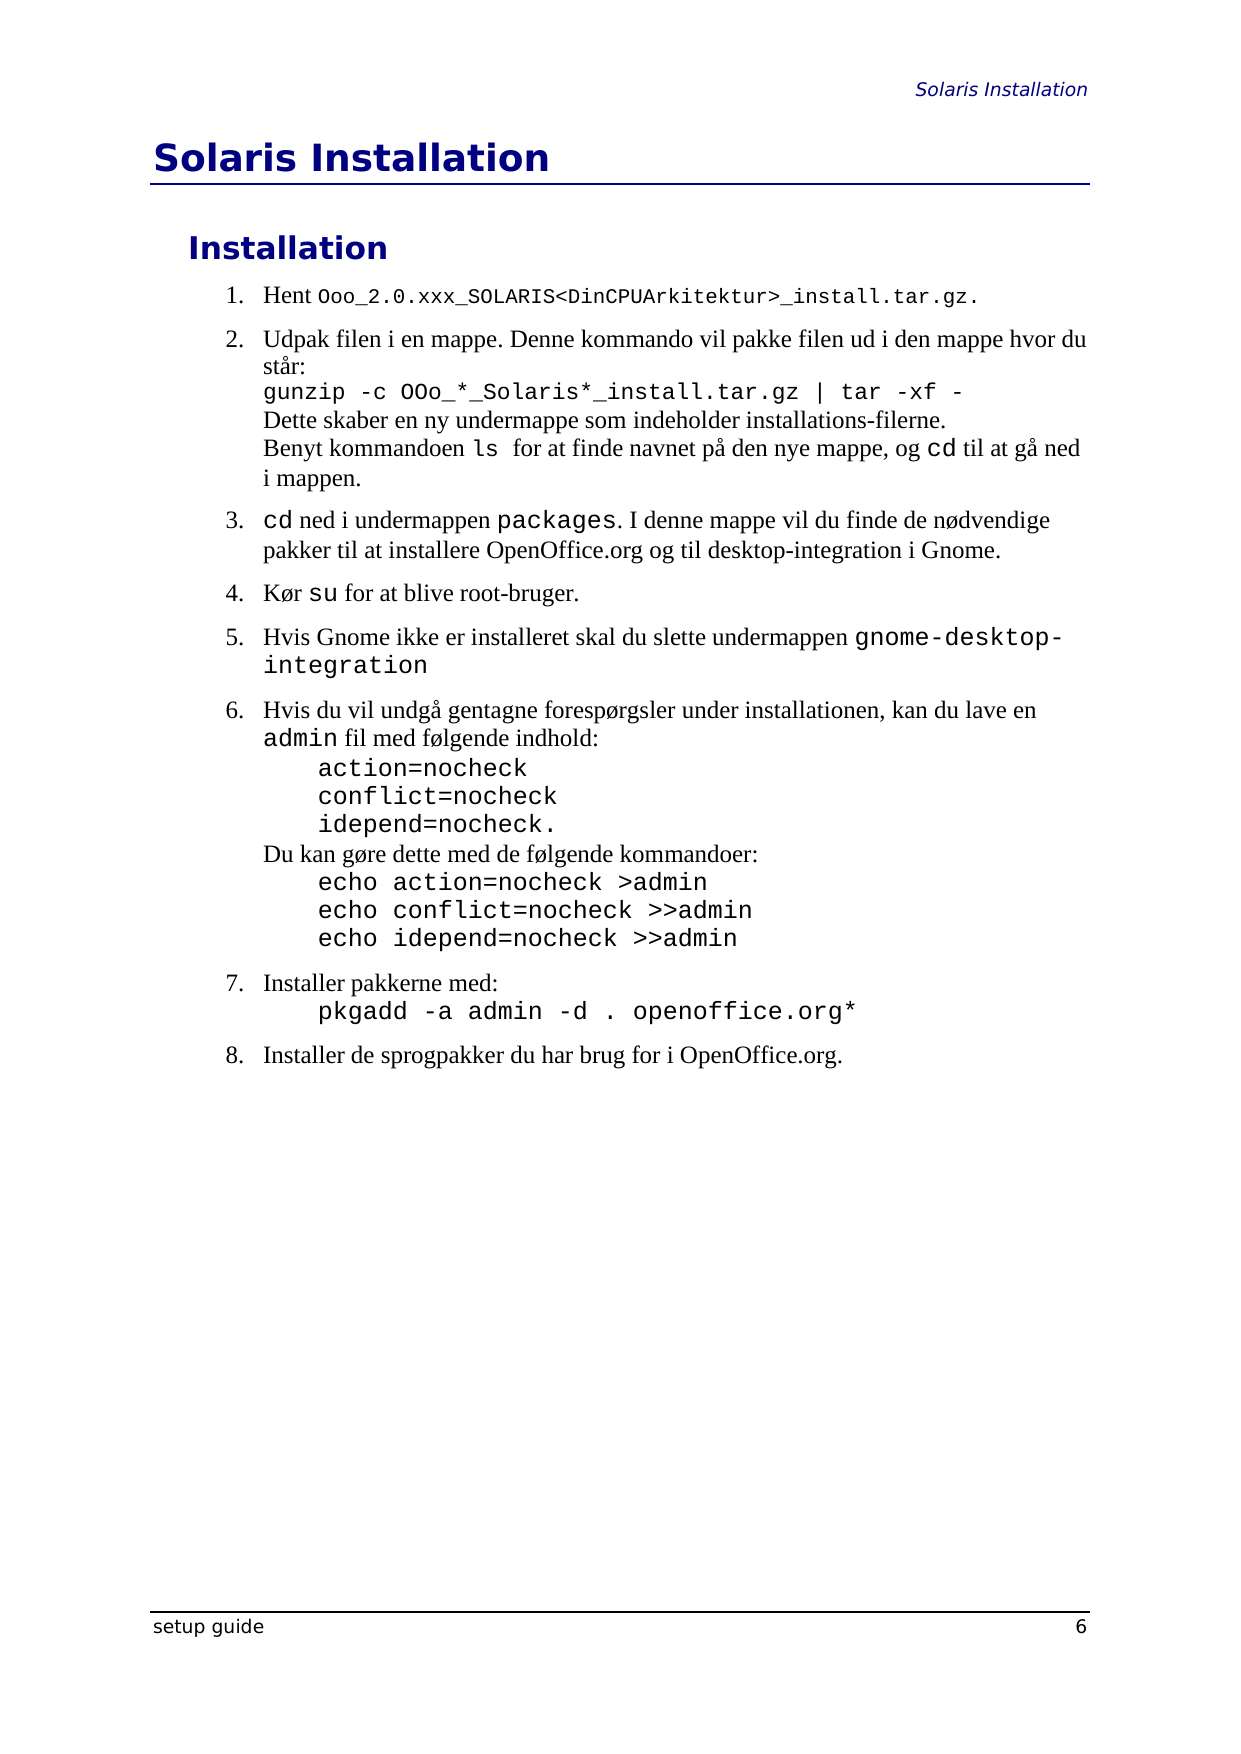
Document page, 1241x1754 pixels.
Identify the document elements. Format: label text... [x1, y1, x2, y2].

list Hvis Gnome ikke er installeret skal du slette undermappen gnome-desktop-integration [225, 623, 1090, 681]
list Udpak filen i en mappe. Denne kommando vil pakke filen ud i den mappe hvor du står: gunzip -c OOo_*_Solaris*_install.tar.gz | tar -xf - Dette skaber en ny undermappe som indeholder installations-filerne. Benyt kommandoen ls for at finde navnet på den nye mappe, og cd til at gå ned i mappen. [225, 325, 1090, 492]
subtitle Solaris Installation [150, 134, 1090, 183]
list Kør su for at blive root-bruger. [225, 579, 1090, 608]
list Installer de sprogpakker du har brug for i OpenOffice.org. [225, 1041, 1090, 1069]
subtitle Installation [188, 230, 1090, 267]
list Installer pakkerne med: pkgadd -a admin -d . openoffice.org* [225, 969, 1090, 1027]
list cd ned i undermappen packages. I denne mappe vil du finde de nødvendige pakker til at installere OpenOffice.org og til desktop-integration i Gnome. [225, 506, 1090, 564]
list Hvis du vil undgå gentagne forespørgsler under installationen, kan du lave en admin fil med følgende indhold: action=nocheck conflict=nocheck idepend=nocheck. Du kan gøre dette med de følgende kommandoer: echo action=nocheck >admin echo conflict=nocheck >>admin echo idepend=nocheck >>admin [225, 696, 1090, 954]
list Hent Ooo_2.0.xxx_SOLARIS<DinCPUArkitektur>_install.tar.gz. [225, 281, 1090, 310]
